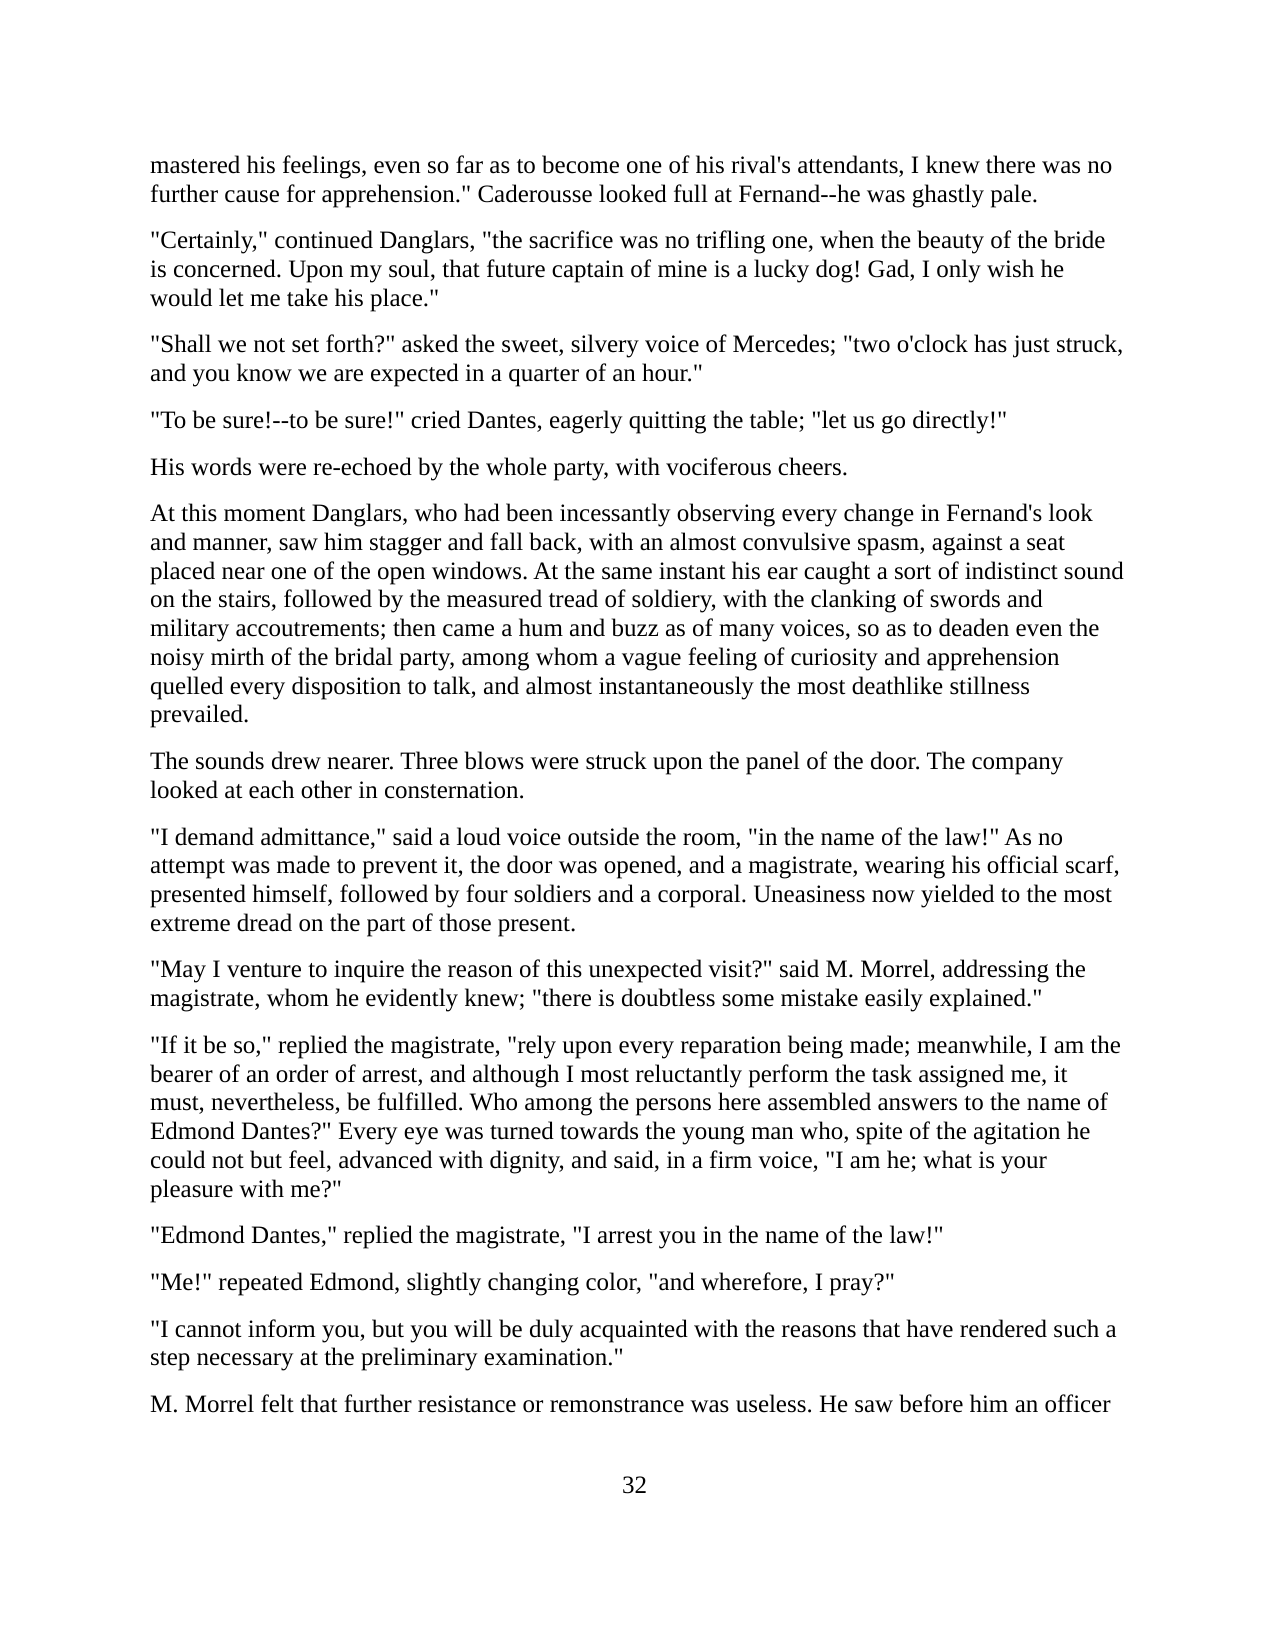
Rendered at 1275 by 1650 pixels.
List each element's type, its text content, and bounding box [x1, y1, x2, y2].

text "I demand admittance," said a loud voice outside the room, "in the name of the law!" As no attempt was made to prevent it, the door was opened, and a magistrate, wearing his official scarf, presented himself, followed by four soldiers and a corporal. Uneasiness now yielded to the most extreme dread on the part of those present. [150, 822, 1125, 937]
text mastered his feelings, even so far as to become one of his rival's attendants, I knew there was no further cause for apprehension." Caderousse looked full at Fernand--he was ghastly pale. [150, 150, 1125, 207]
text "I cannot inform you, but you will be duly acquainted with the reasons that have rendered such a step necessary at the preliminary examination." [150, 1314, 1125, 1371]
text "Edmond Dantes," replied the magistrate, "I arrest you in the name of the law!" [150, 1220, 1125, 1249]
text His words were re-echoed by the whole party, with vociferous cheers. [150, 452, 1125, 480]
text M. Morrel felt that further resistance or remonstrance was useless. He saw before him an officer [150, 1389, 1125, 1418]
text "Certainly," continued Danglars, "the sacrifice was no trifling one, when the beauty of the bride is concerned. Upon my soul, that future captain of mine is a lucky dog! Gad, I only wish he would let me take his place." [150, 225, 1125, 312]
text "May I venture to inquire the reason of this unexpected visit?" said M. Morrel, addressing the magistrate, whom he evidently knew; "there is doubtless some mistake easily explained." [150, 954, 1125, 1012]
text At this moment Danglars, who had been incessantly observing every change in Fernand's look and manner, saw him stagger and fall back, with an almost convulsive spasm, against a seat placed near one of the open windows. At the same instant his ear caught a sort of indistinct sound on the stairs, followed by the measured tread of soldiery, with the clanking of swords and military accoutrements; then came a hum and buzz as of many voices, so as to deaden even the noisy mirth of the bridal party, among whom a vague feeling of curiosity and apprehension quelled every disposition to talk, and almost instantaneously the most deathlike stillness prevailed. [150, 498, 1125, 728]
text "To be sure!--to be sure!" cried Dantes, eagerly quitting the table; "let us go directly!" [150, 405, 1125, 434]
text "If it be so," replied the magistrate, "rely upon every reparation being made; meanwhile, I am the bearer of an order of arrest, and although I most reluctantly perform the task assigned me, it must, nevertheless, be fulfilled. Who among the persons here assembled answers to the name of Edmond Dantes?" Every eye was turned towards the young man who, spite of the agitation he could not but feel, advanced with dignity, and said, in a firm voice, "I am he; what is your pleasure with me?" [150, 1030, 1125, 1202]
text "Me!" repeated Edmond, slightly changing color, "and wherefore, I pray?" [150, 1267, 1125, 1296]
text The sounds drew nearer. Three blows were struck upon the panel of the door. The company looked at each other in consternation. [150, 746, 1125, 804]
text "Shall we not set forth?" asked the sweet, silvery voice of Mercedes; "two o'clock has just struck, and you know we are expected in a quarter of an hour." [150, 329, 1125, 387]
